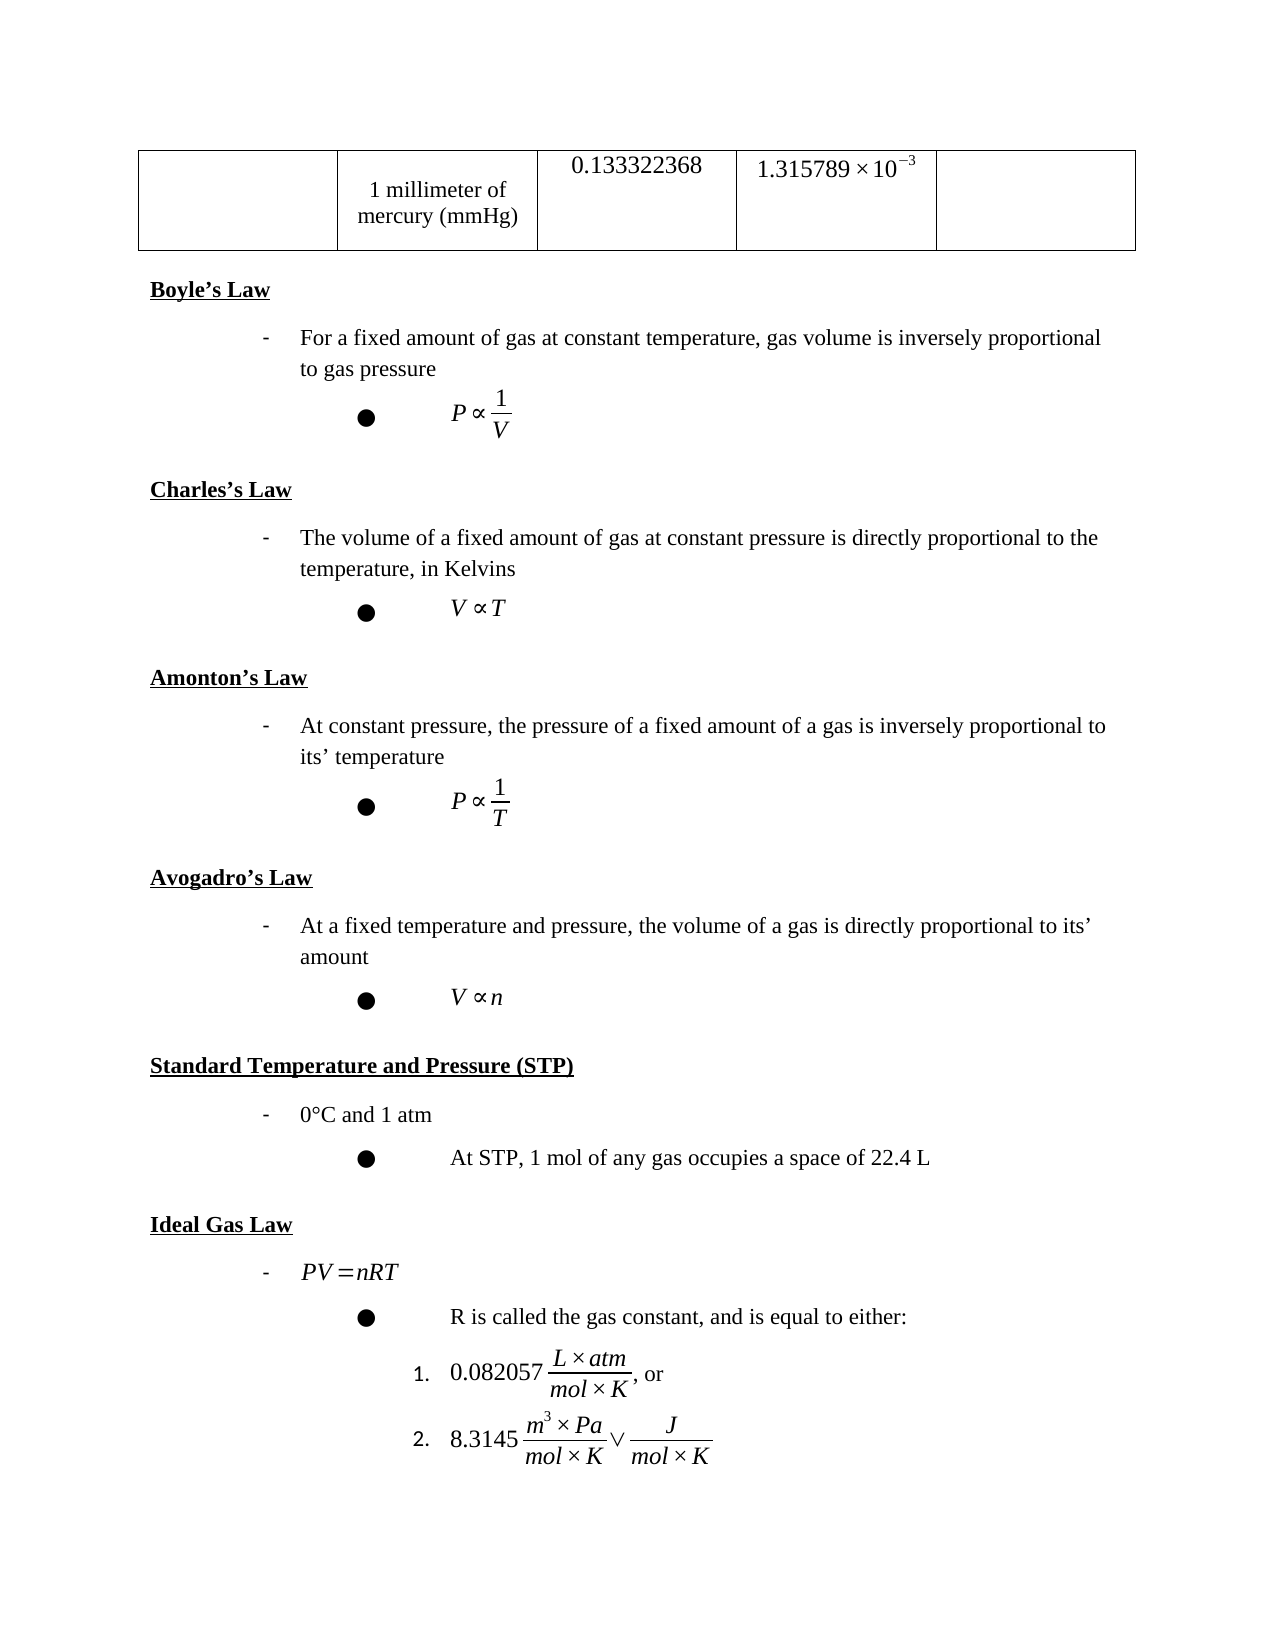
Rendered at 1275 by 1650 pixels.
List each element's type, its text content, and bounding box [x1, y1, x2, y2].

text Charles’s Law [150, 476, 1125, 502]
list , or [412, 1344, 1125, 1403]
table_cell 1 millimeter of mercury (mmHg) [338, 151, 537, 249]
text Avogadro’s Law [150, 864, 1125, 891]
table_cell [538, 151, 736, 249]
text Standard Temperature and Pressure (STP) [150, 1052, 1125, 1079]
text Boyle’s Law [150, 276, 1125, 302]
text Amonton’s Law [150, 664, 1125, 690]
table_cell [737, 151, 936, 249]
list At STP, 1 mol of any gas occupies a space of 22.4 L [356, 1132, 1125, 1179]
list At constant pressure, the pressure of a fixed amount of a gas is inversely proportional to its’ temperature [262, 711, 1125, 769]
table_cell [937, 151, 1135, 249]
list 0°C and 1 atm [262, 1100, 1125, 1128]
list The volume of a fixed amount of gas at constant pressure is directly proportional to the temperature, in Kelvins [262, 523, 1125, 581]
list For a fixed amount of gas at constant temperature, gas volume is inversely proportional to gas pressure [262, 323, 1125, 381]
list R is called the gas constant, and is equal to either: [356, 1290, 1125, 1337]
text Ideal Gas Law [150, 1211, 1125, 1237]
table_cell [139, 151, 337, 249]
list At a fixed temperature and pressure, the volume of a gas is directly proportional to its’ amount [262, 911, 1125, 970]
